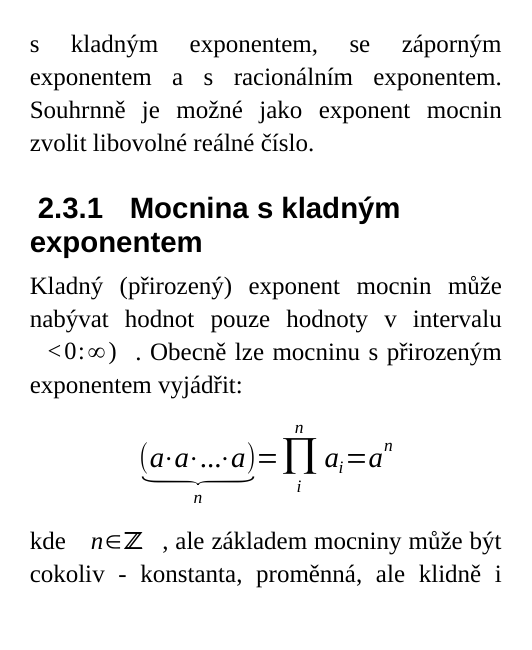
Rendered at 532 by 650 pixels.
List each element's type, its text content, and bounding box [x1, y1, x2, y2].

text kde , ale základem mocniny může být cokoliv - konstanta, proměnná, ale klidně i [29, 526, 502, 588]
text Kladný (přirozený) exponent mocnin může nabývat hodnot pouze hodnoty v intervalu. Obecně lze mocninu s přirozeným exponentem vyjádřit: [29, 271, 502, 398]
text s kladným exponentem, se záporným exponentem a s racionálním exponentem. Souhrnně je možné jako exponent mocnin zvolit libovolné reálné číslo. [29, 29, 502, 157]
subtitle Mocnina s kladným exponentem [29, 191, 502, 258]
